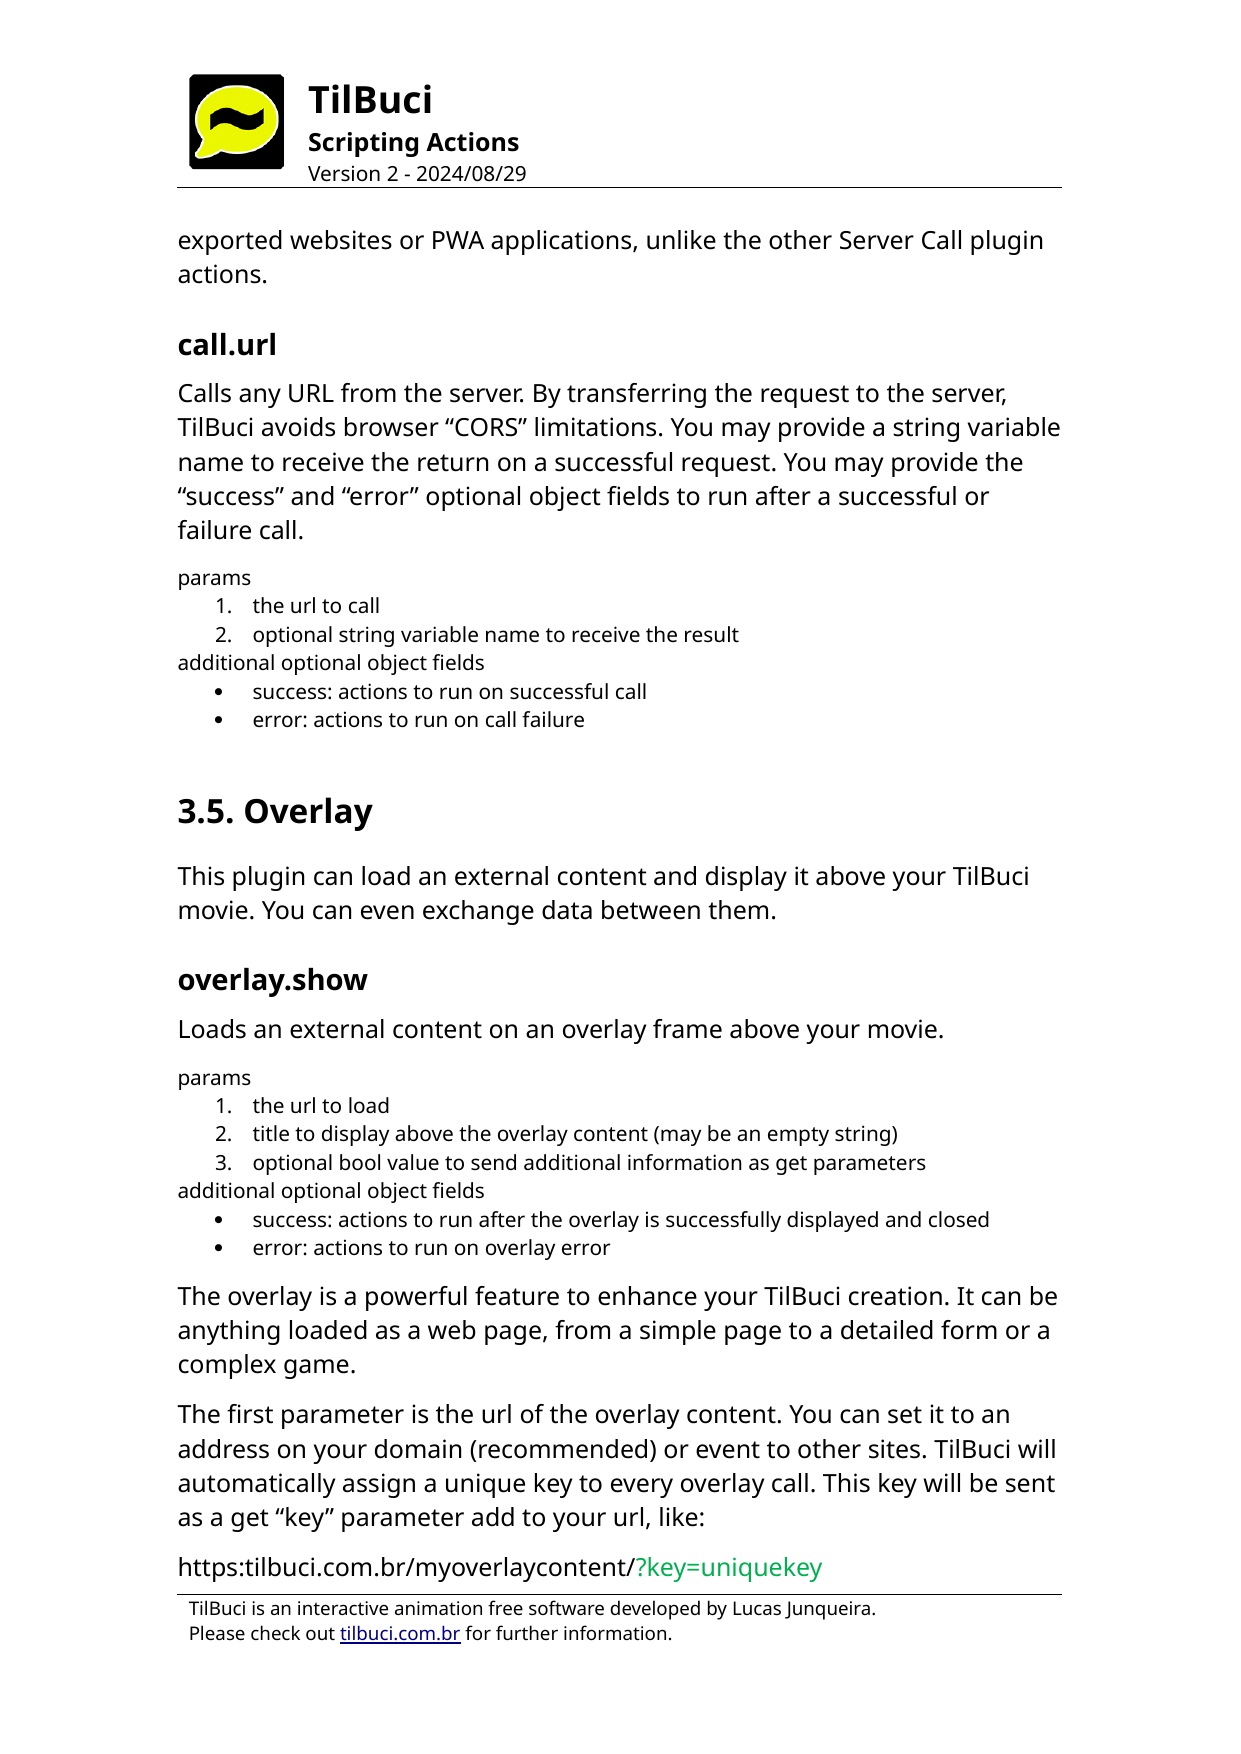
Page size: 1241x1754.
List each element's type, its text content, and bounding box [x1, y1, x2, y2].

list the url to load [215, 1091, 1063, 1119]
list success: actions to run on successful call [215, 677, 1063, 705]
list success: actions to run after the overlay is successfully displayed and closed [215, 1205, 1063, 1233]
list additional optional object fields [177, 1176, 1063, 1205]
list title to display above the overlay content (may be an empty string) [215, 1119, 1063, 1148]
list error: actions to run on call failure [215, 705, 1063, 734]
subtitle call.url [177, 324, 1063, 363]
text Loads an external content on an overlay frame above your movie. [177, 1012, 1063, 1046]
list optional string variable name to receive the result [215, 620, 1063, 648]
list error: actions to run on overlay error [215, 1233, 1063, 1262]
text The first parameter is the url of the overlay content. You can set it to an address on your domain (recommended) or event to other sites. TilBuci will automatically assign a unique key to every overlay call. This key will be sent as a get “key” parameter add to your url, like: [177, 1397, 1063, 1533]
list params [177, 563, 1063, 591]
text exported websites or PWA applications, unlike the other Server Call plugin actions. [177, 222, 1063, 291]
list additional optional object fields [177, 648, 1063, 677]
subtitle overlay.show [177, 960, 1063, 999]
text The overlay is a powerful feature to enhance your TilBuci creation. It can be anything loaded as a web page, from a simple page to a detailed form or a complex game. [177, 1278, 1063, 1381]
text Calls any URL from the server. By transferring the request to the server, TilBuci avoids browser “CORS” limitations. You may provide a string variable name to receive the return on a successful request. You may provide the “success” and “error” optional object fields to run after a successful or failure call. [177, 376, 1063, 546]
text This plugin can load an external content and display it above your TilBuci movie. You can even exchange data between them. [177, 858, 1063, 926]
subtitle 3.5. Overlay [177, 788, 1063, 833]
list params [177, 1063, 1063, 1091]
list the url to call [215, 591, 1063, 620]
list optional bool value to send additional information as get parameters [215, 1148, 1063, 1176]
text https:tilbuci.com.br/myoverlaycontent/?key=uniquekey [177, 1550, 1063, 1584]
